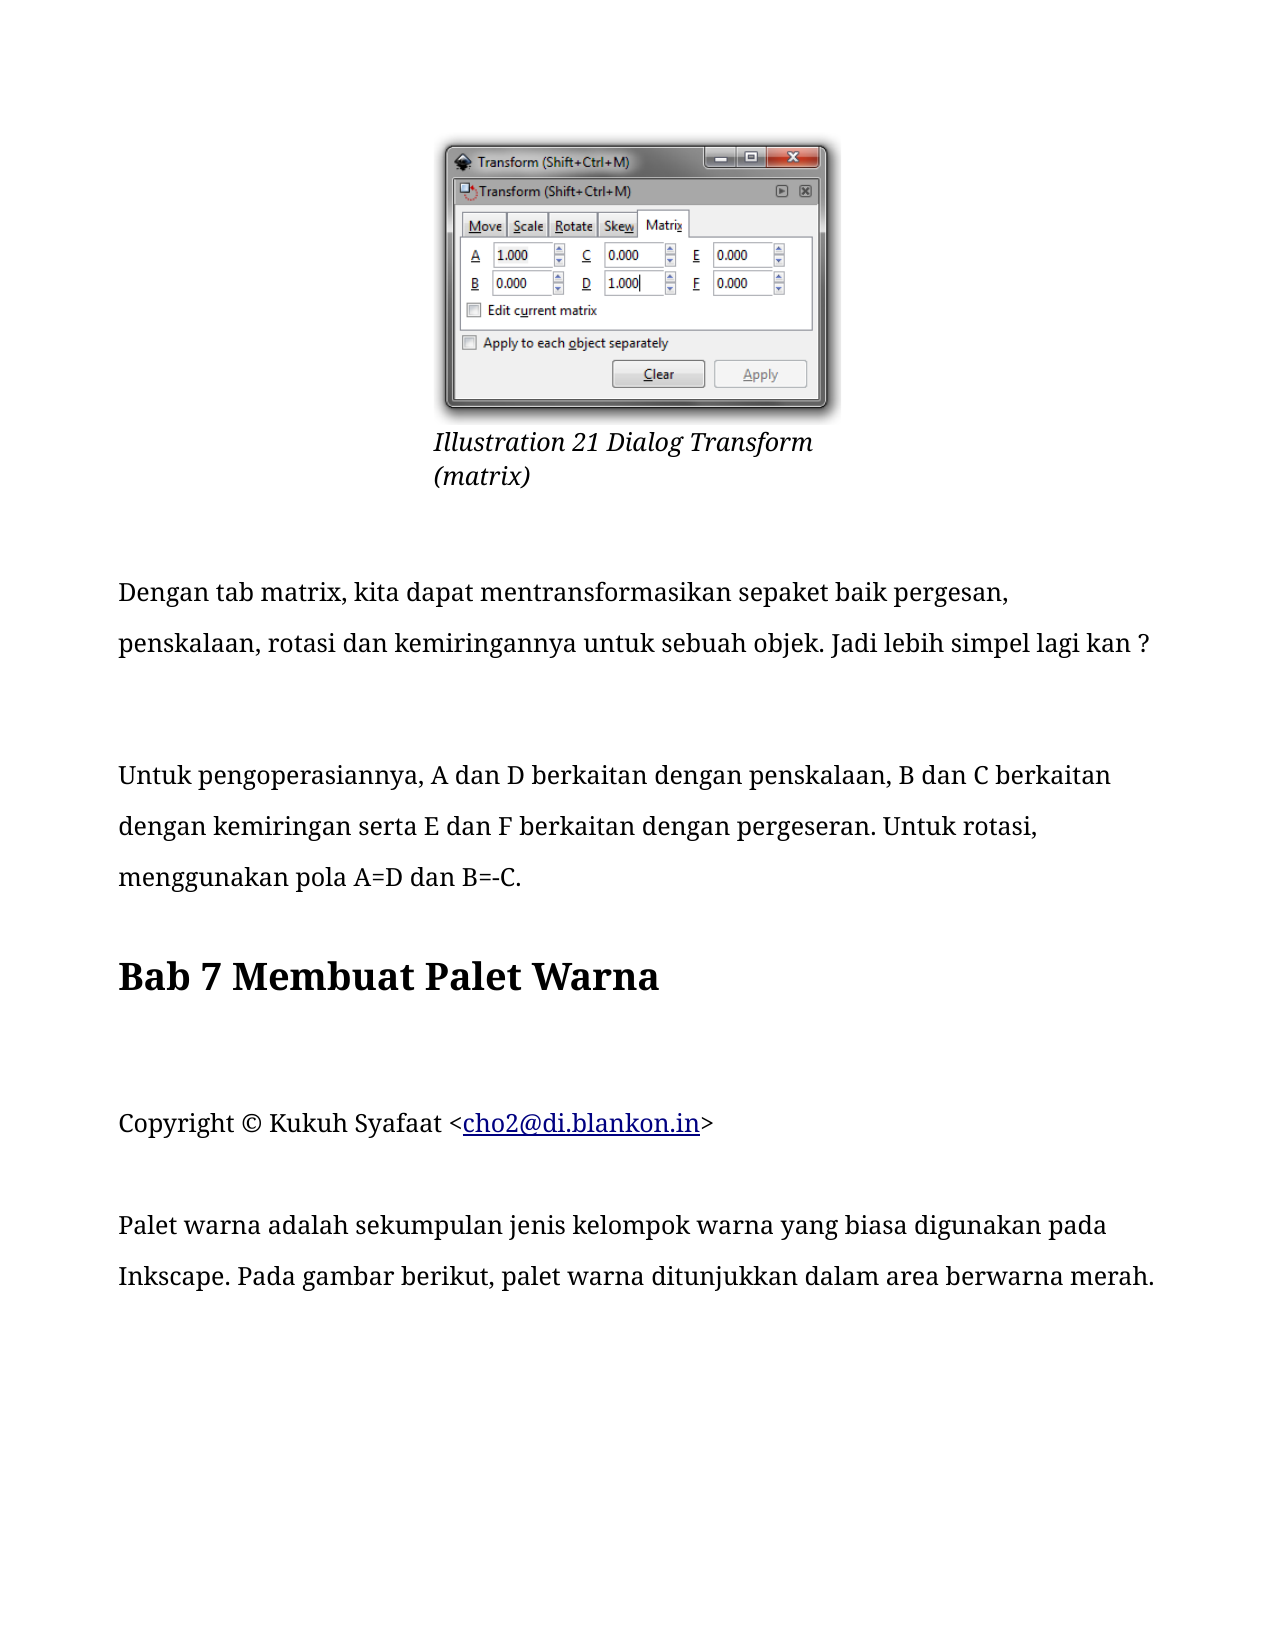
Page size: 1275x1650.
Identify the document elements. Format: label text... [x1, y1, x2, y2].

text Palet warna adalah sekumpulan jenis kelompok warna yang biasa digunakan pada Inkscape. Pada gambar berikut, palet warna ditunjukkan dalam area berwarna merah. [118, 1208, 1157, 1293]
text Untuk pengoperasiannya, A dan D berkaitan dengan penskalaan, B dan C berkaitan dengan kemiringan serta E dan F berkaitan dengan pergeseran. Untuk rotasi, menggunakan pola A=D dan B=-C. [118, 757, 1157, 893]
picture [433, 130, 842, 425]
text Dengan tab matrix, kita dapat mentransformasikan sepaket baik pergesan, penskalaan, rotasi dan kemiringannya untuk sebuah objek. Jadi lebih simpel lagi kan ? [118, 575, 1157, 660]
subtitle Bab 7 Membuat Palet Warna [118, 950, 1157, 1002]
text Illustration 21 Dialog Transform (matrix) [434, 425, 841, 492]
text Copyright © Kukuh Syafaat <cho2@di.blankon.in> [118, 1106, 1157, 1140]
